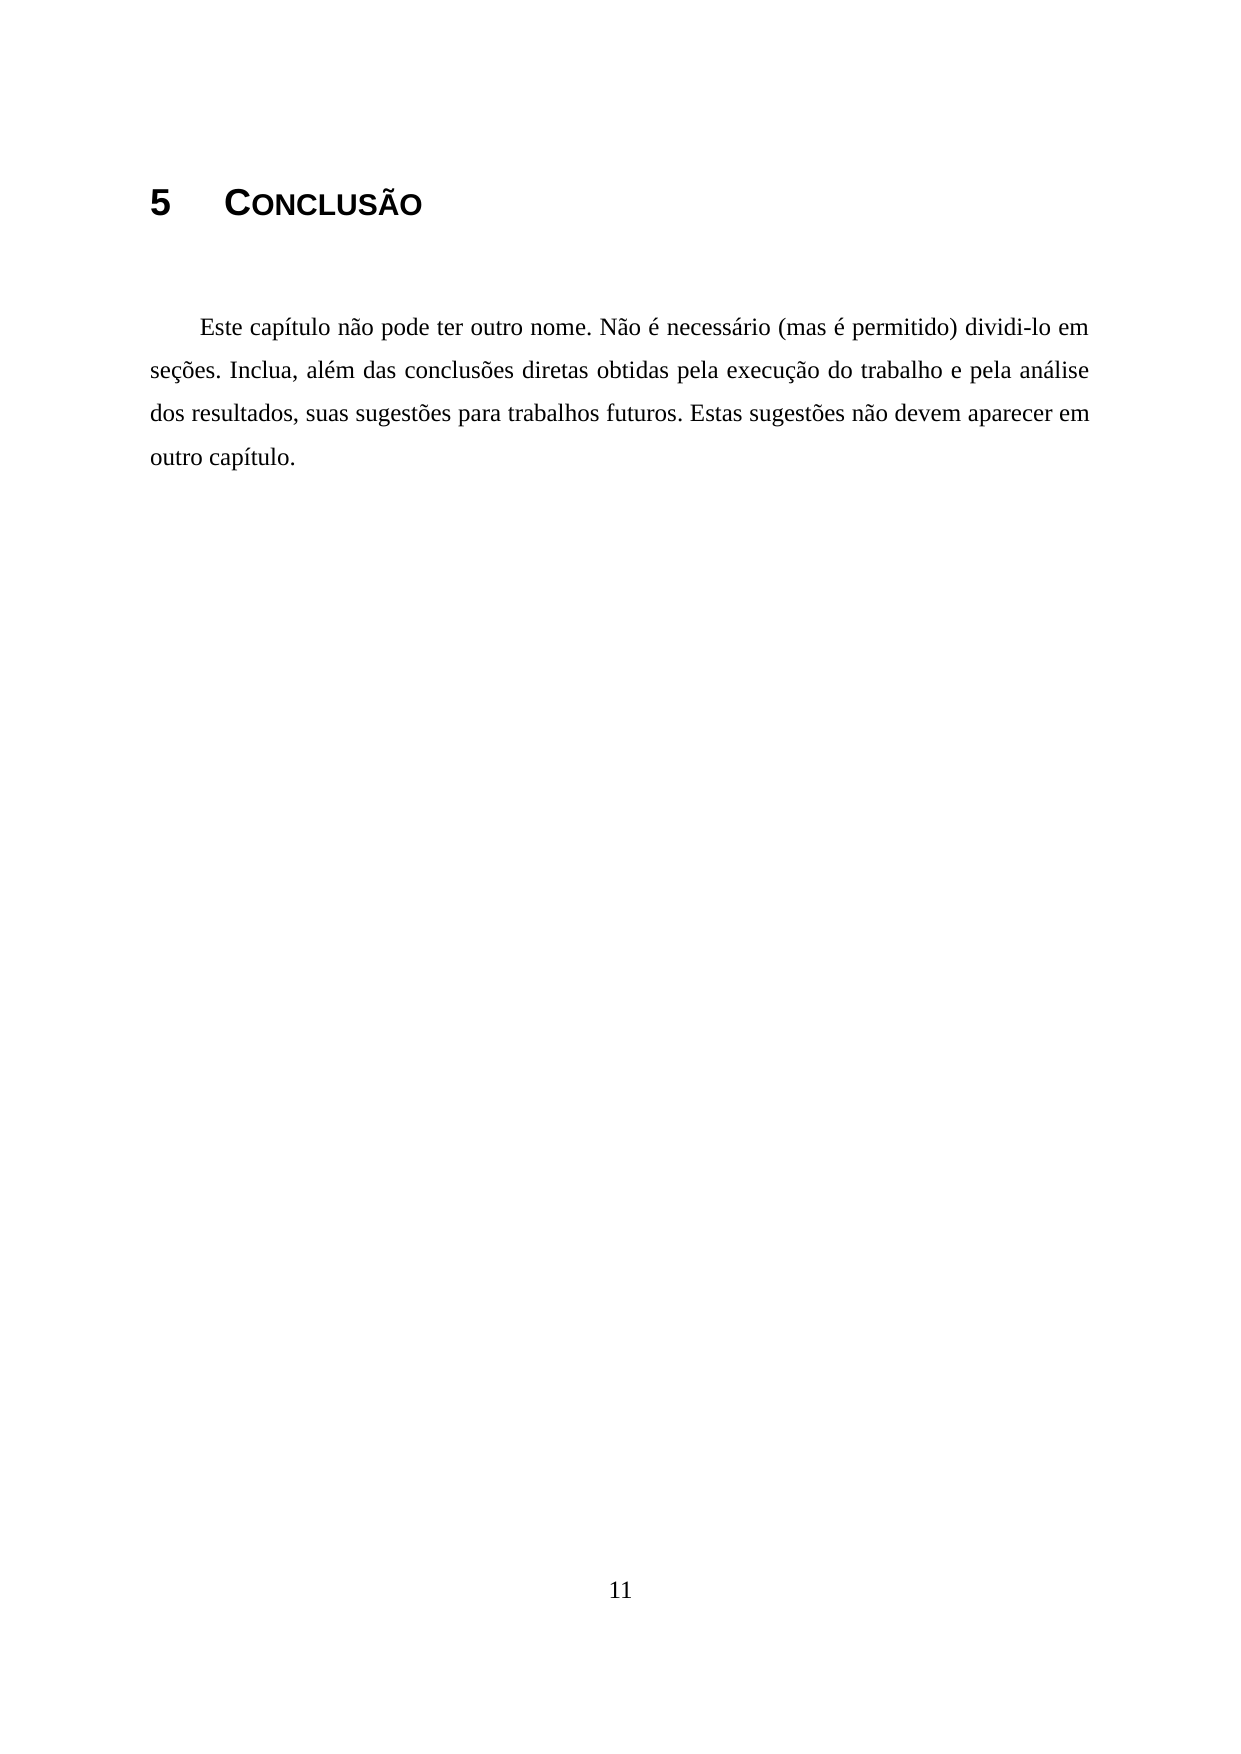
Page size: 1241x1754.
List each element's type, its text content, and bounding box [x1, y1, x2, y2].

title 5 Conclusão [150, 180, 1091, 223]
text Este capítulo não pode ter outro nome. Não é necessário (mas é permitido) dividi-lo em seções. Inclua, além das conclusões diretas obtidas pela execução do trabalho e pela análise dos resultados, suas sugestões para trabalhos futuros. Estas sugestões não devem aparecer em outro capítulo. [150, 312, 1091, 470]
